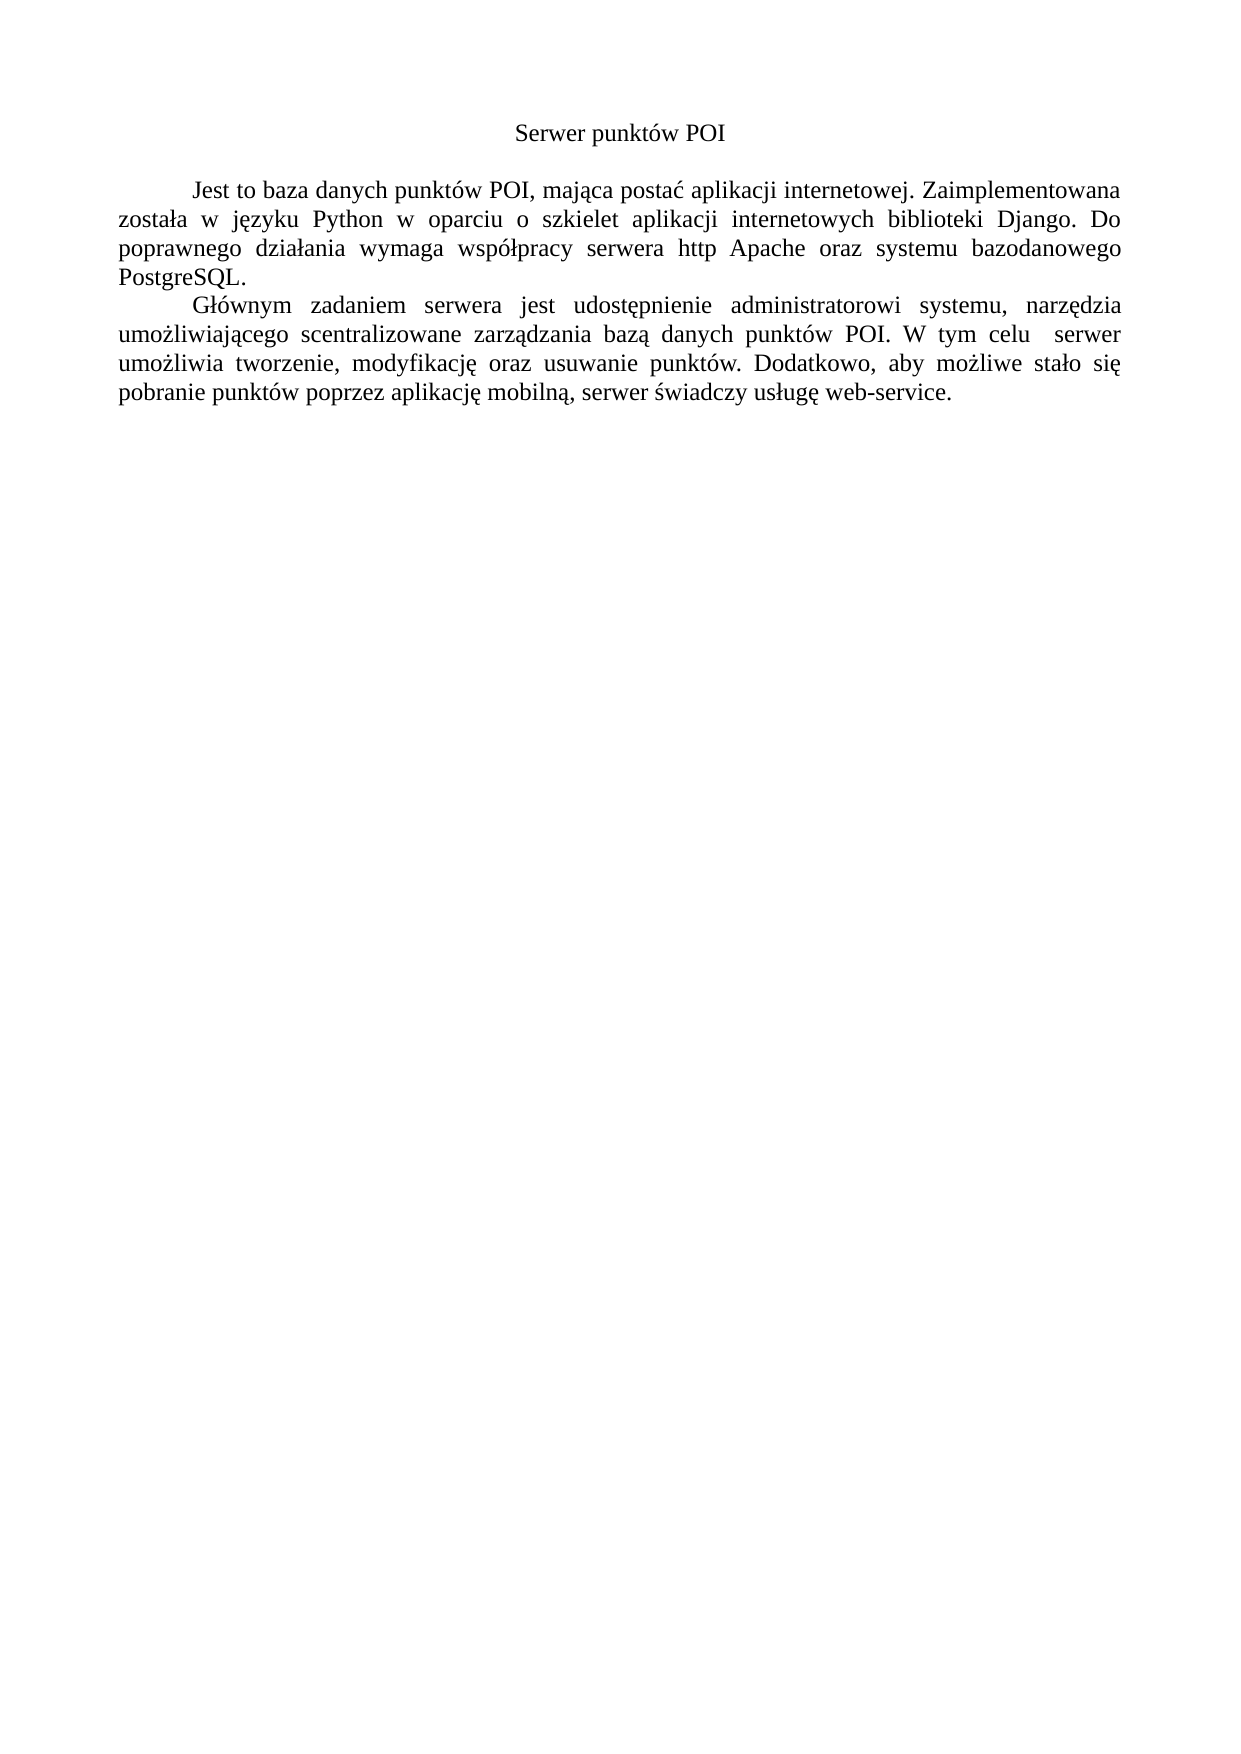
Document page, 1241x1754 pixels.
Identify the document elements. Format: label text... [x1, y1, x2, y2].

text Serwer punktów POI [118, 118, 1122, 147]
text Jest to baza danych punktów POI, mająca postać aplikacji internetowej. Zaimplementowana została w języku Python w oparciu o szkielet aplikacji internetowych biblioteki Django. Do poprawnego działania wymaga współpracy serwera http Apache oraz systemu bazodanowego PostgreSQL. [118, 176, 1122, 291]
text Głównym zadaniem serwera jest udostępnienie administratorowi systemu, narzędzia umożliwiającego scentralizowane zarządzania bazą danych punktów POI. W tym celu serwer umożliwia tworzenie, modyfikację oraz usuwanie punktów. Dodatkowo, aby możliwe stało się pobranie punktów poprzez aplikację mobilną, serwer świadczy usługę web-service. [118, 291, 1122, 406]
